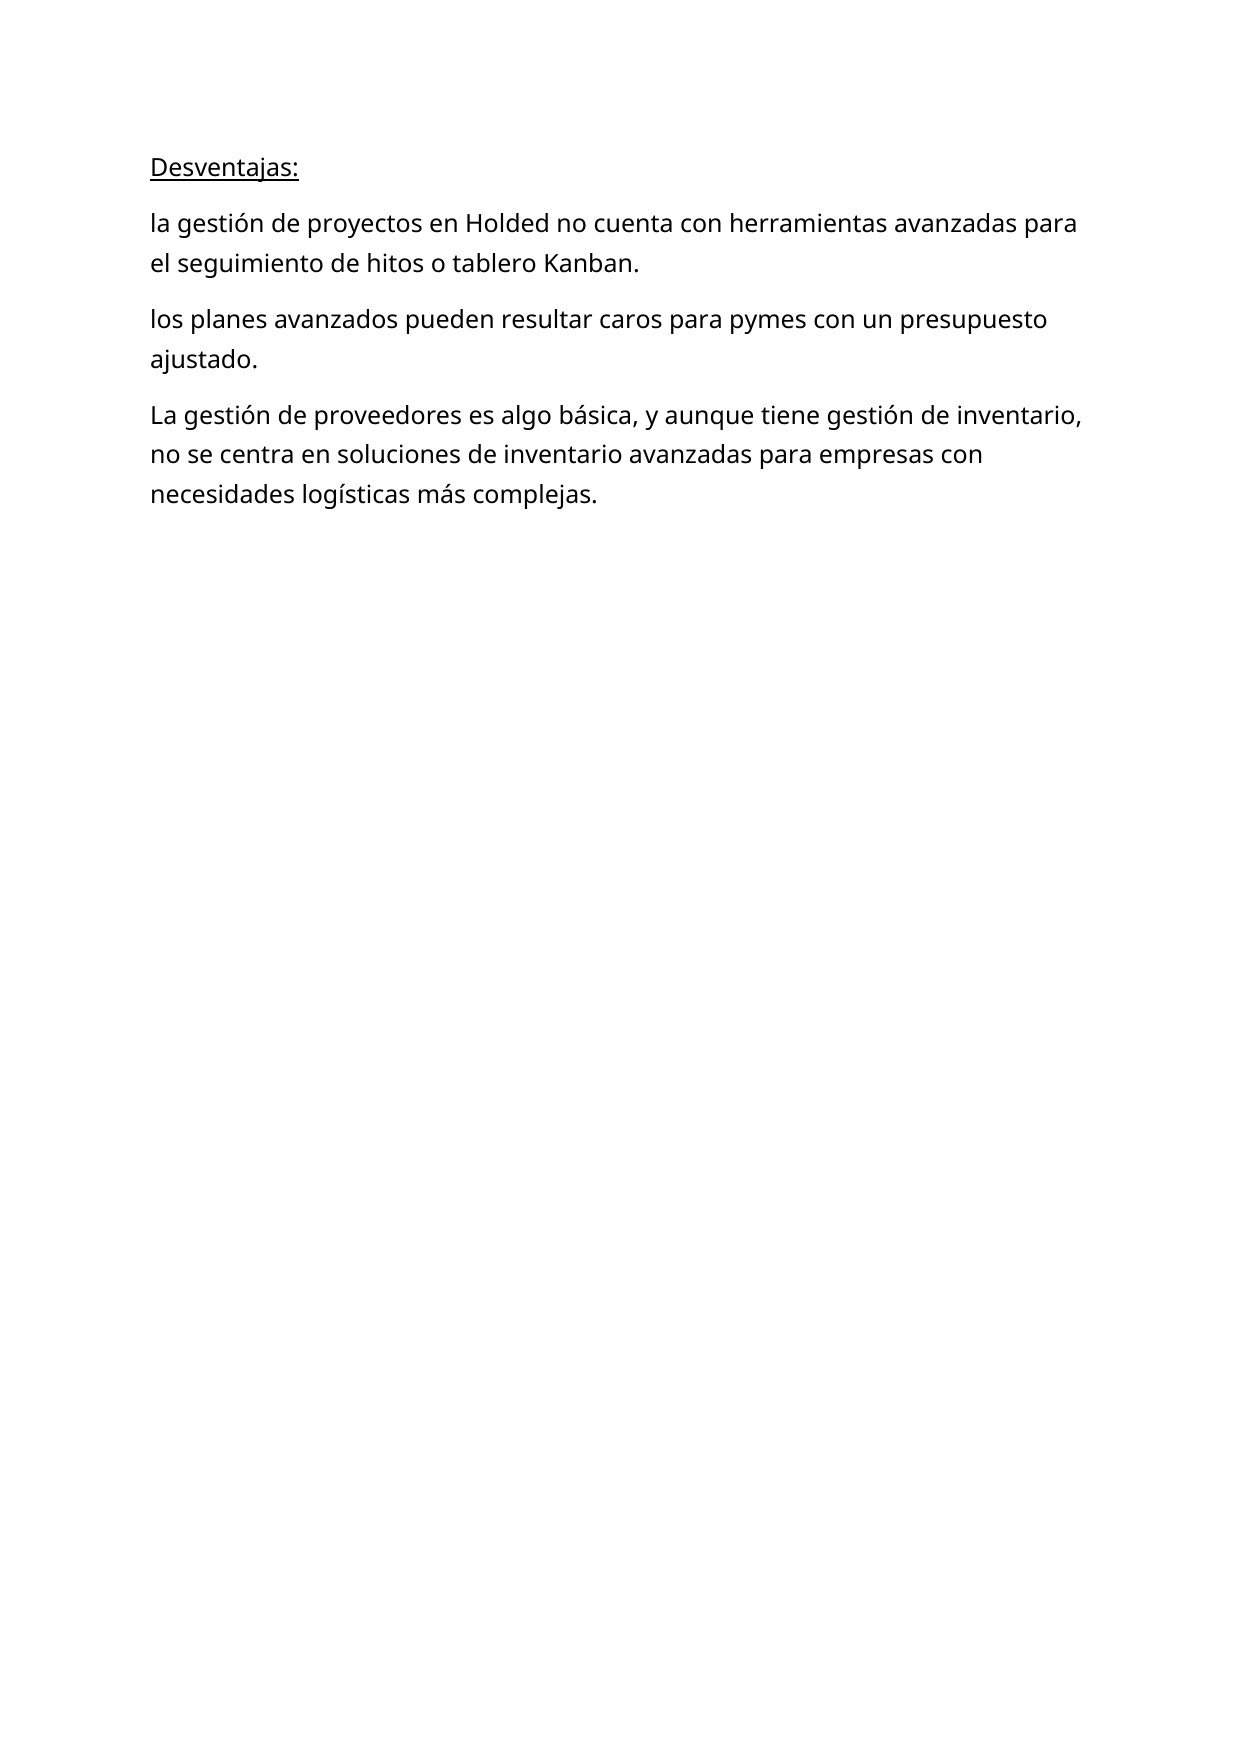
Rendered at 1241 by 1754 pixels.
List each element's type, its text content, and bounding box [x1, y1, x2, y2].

text la gestión de proyectos en Holded no cuenta con herramientas avanzadas para el seguimiento de hitos o tablero Kanban. [150, 206, 1090, 280]
text La gestión de proveedores es algo básica, y aunque tiene gestión de inventario, no se centra en soluciones de inventario avanzadas para empresas con necesidades logísticas más complejas. [150, 397, 1090, 510]
text los planes avanzados pueden resultar caros para pymes con un presupuesto ajustado. [150, 302, 1090, 375]
text Desventajas: [150, 150, 1090, 184]
